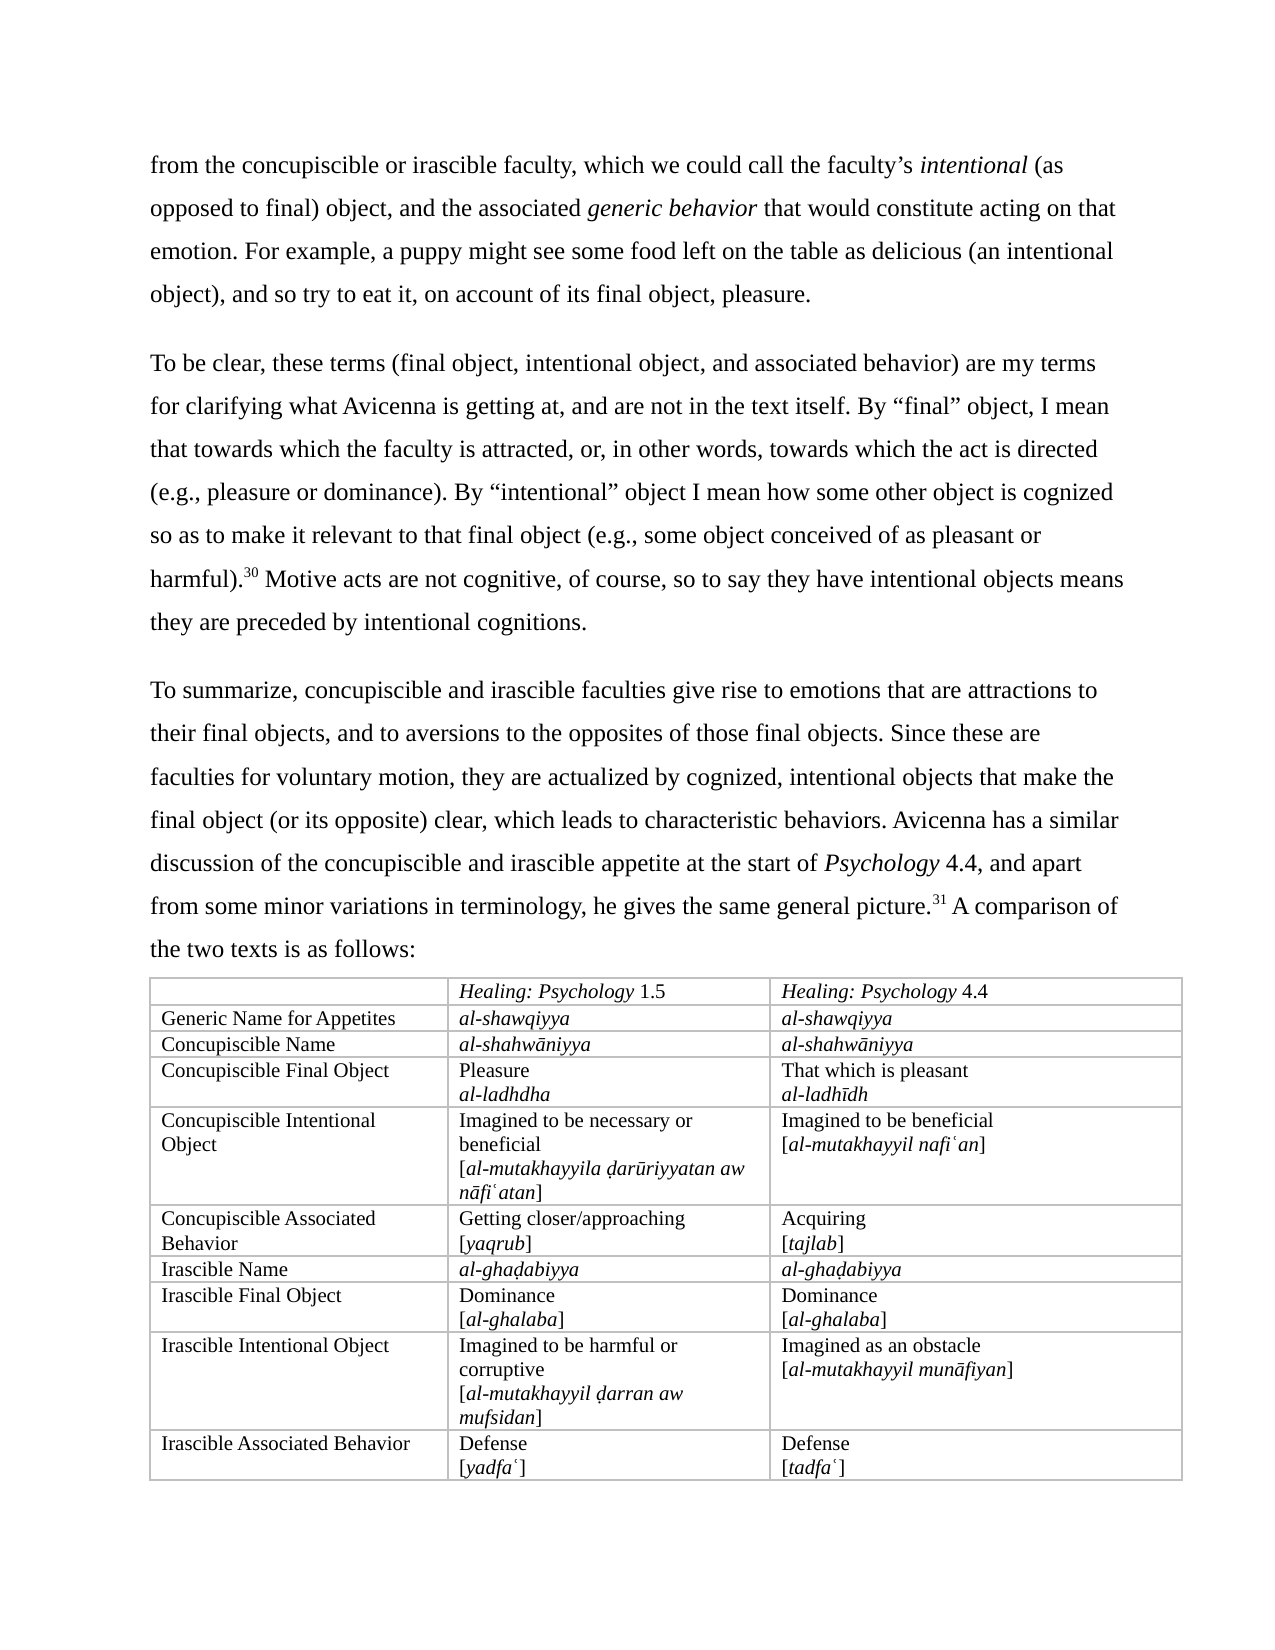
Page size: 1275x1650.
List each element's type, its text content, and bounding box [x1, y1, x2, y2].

table_cell Acquiring [tajlab] [771, 1206, 1181, 1254]
table_cell Imagined as an obstacle [al-mutakhayyil munāfiyan] [771, 1333, 1181, 1429]
table_cell al-shawqiyya [771, 1006, 1181, 1029]
table_cell Dominance [al-ghalaba] [449, 1283, 769, 1331]
text To be clear, these terms (final object, intentional object, and associated behavior) are my terms for clarifying what Avicenna is getting at, and are not in the text itself. By “final” object, I mean that towards which the faculty is attracted, or, in other words, towards which the act is directed (e.g., pleasure or dominance). By “intentional” object I mean how some other object is cognized so as to make it relevant to that final object (e.g., some object conceived of as pleasant or harmful). Motive acts are not cognitive, of course, so to say they have intentional objects means they are preceded by intentional cognitions. [150, 348, 1125, 636]
table_cell That which is pleasant al-ladhīdh [771, 1058, 1181, 1106]
text from the concupiscible or irascible faculty, which we could call the faculty’s intentional (as opposed to final) object, and the associated generic behavior that would constitute acting on that emotion. For example, a puppy might see some food left on the table as delicious (an intentional object), and so try to eat it, on account of its final object, pleasure. [150, 150, 1125, 308]
table_cell Defense [tadfaʿ] [771, 1431, 1181, 1479]
table_cell Getting closer/approaching [yaqrub] [449, 1206, 769, 1254]
table_cell Irascible Final Object [151, 1283, 447, 1331]
table_header Healing: Psychology 1.5 [449, 979, 769, 1003]
table_cell al-ghaḍabiyya [449, 1257, 769, 1281]
table_cell al-shahwāniyya [771, 1032, 1181, 1056]
table_cell Concupiscible Intentional Object [151, 1108, 447, 1204]
table_cell Concupiscible Final Object [151, 1058, 447, 1106]
table_cell Irascible Intentional Object [151, 1333, 447, 1429]
table_cell Pleasure al-ladhdha [449, 1058, 769, 1106]
table_cell Imagined to be necessary or beneficial [al-mutakhayyila ḍarūriyyatan aw nāfiʿatan] [449, 1108, 769, 1204]
table_cell Imagined to be harmful or corruptive [al-mutakhayyil ḍarran aw mufsidan] [449, 1333, 769, 1429]
table_cell Irascible Associated Behavior [151, 1431, 447, 1479]
text To summarize, concupiscible and irascible faculties give rise to emotions that are attractions to their final objects, and to aversions to the opposites of those final objects. Since these are faculties for voluntary motion, they are actualized by cognized, intentional objects that make the final object (or its opposite) clear, which leads to characteristic behaviors. Avicenna has a similar discussion of the concupiscible and irascible appetite at the start of Psychology 4.4, and apart from some minor variations in terminology, he gives the same general picture. A comparison of the two texts is as follows: [150, 675, 1125, 963]
table_header Healing: Psychology 4.4 [771, 979, 1181, 1003]
table_cell Concupiscible Associated Behavior [151, 1206, 447, 1254]
table_cell Dominance [al-ghalaba] [771, 1283, 1181, 1331]
table_cell al-ghaḍabiyya [771, 1257, 1181, 1281]
table_cell Irascible Name [151, 1257, 447, 1281]
table_cell al-shawqiyya [449, 1006, 769, 1029]
table_header [151, 979, 447, 1003]
table_cell Generic Name for Appetites [151, 1006, 447, 1029]
table_cell al-shahwāniyya [449, 1032, 769, 1056]
table_cell Defense [yadfaʿ] [449, 1431, 769, 1479]
table_cell Imagined to be beneficial [al-mutakhayyil nafiʿan] [771, 1108, 1181, 1204]
table_cell Concupiscible Name [151, 1032, 447, 1056]
